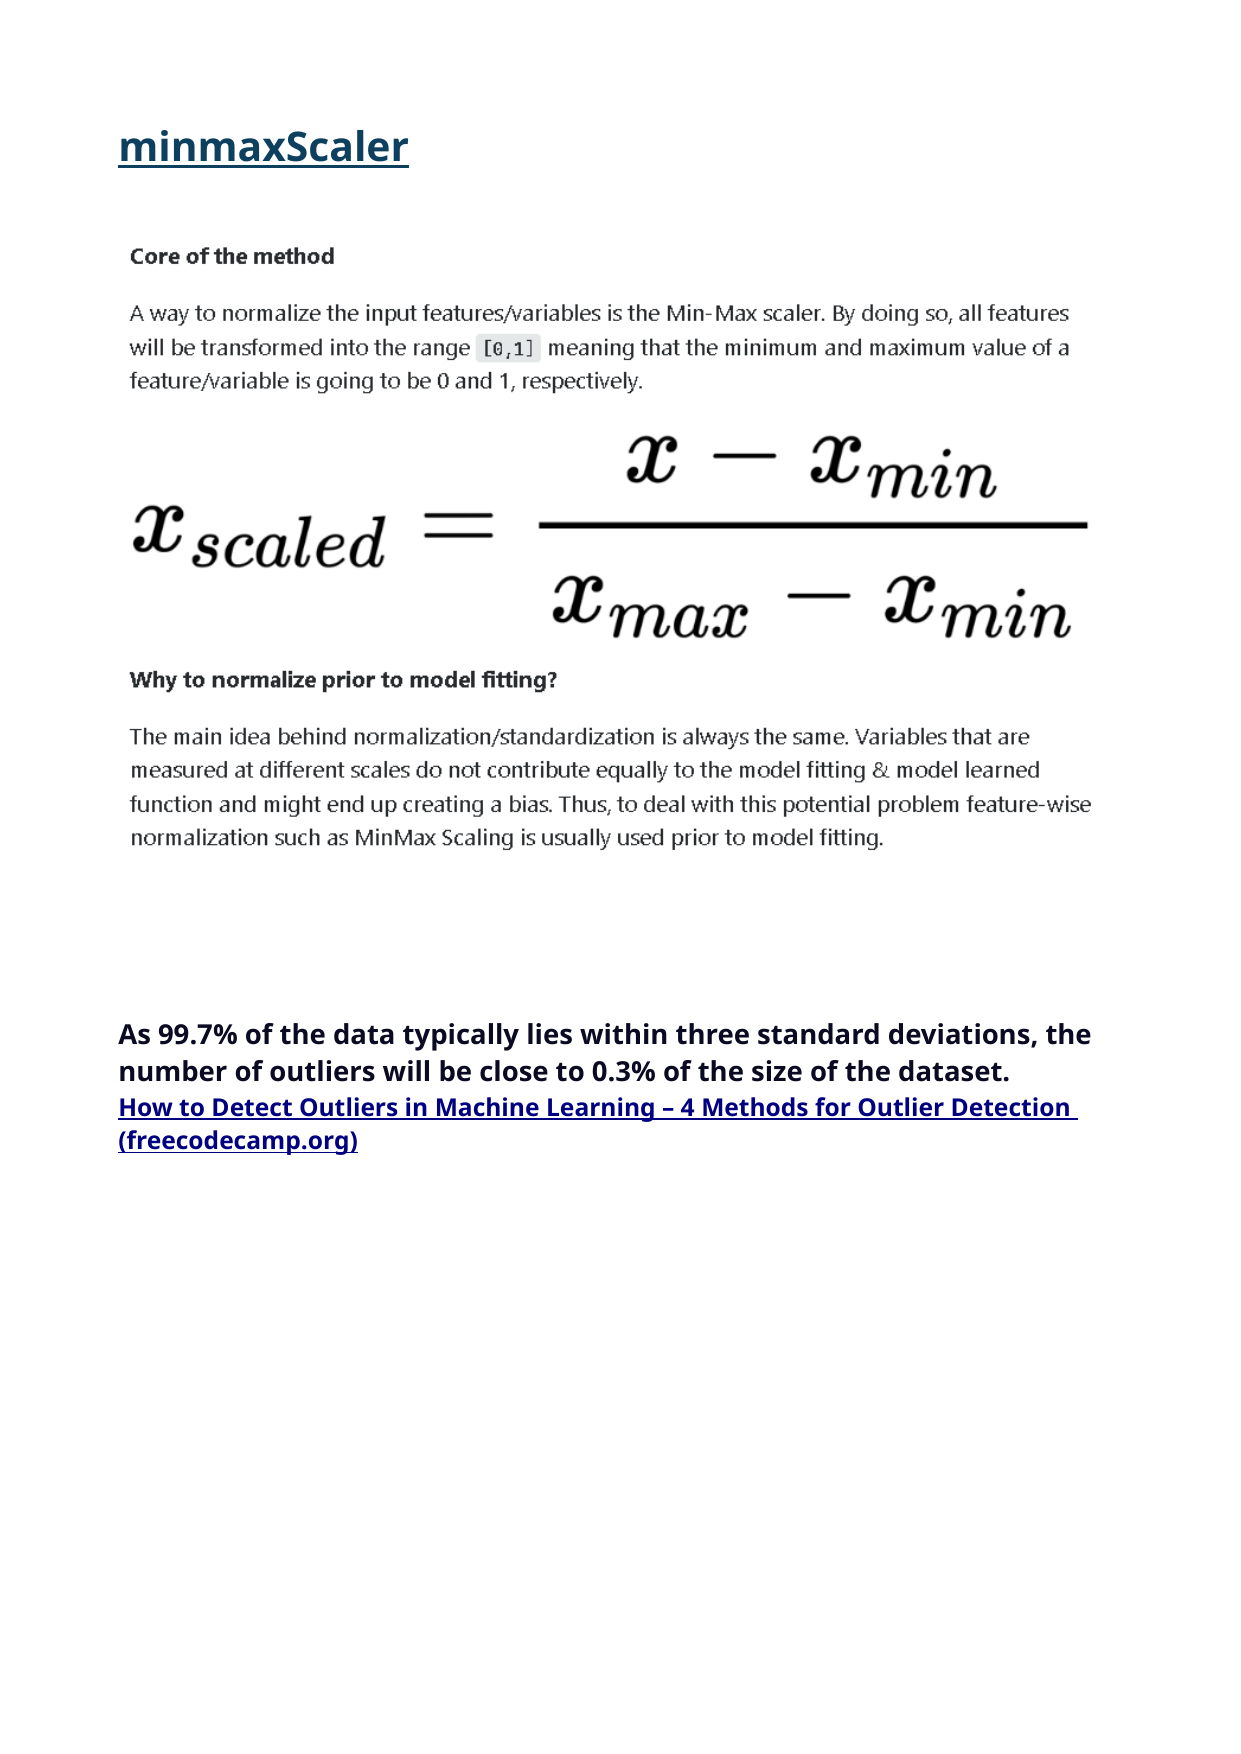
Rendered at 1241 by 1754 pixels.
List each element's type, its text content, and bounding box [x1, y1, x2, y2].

text As 99.7% of the data typically lies within three standard deviations, the number of outliers will be close to 0.3% of the size of the dataset. [118, 1015, 1122, 1090]
text minmaxScaler [118, 118, 1122, 174]
text How to Detect Outliers in Machine Learning – 4 Methods for Outlier Detection (freecodecamp.org) [118, 1090, 1122, 1157]
picture [118, 232, 1123, 856]
